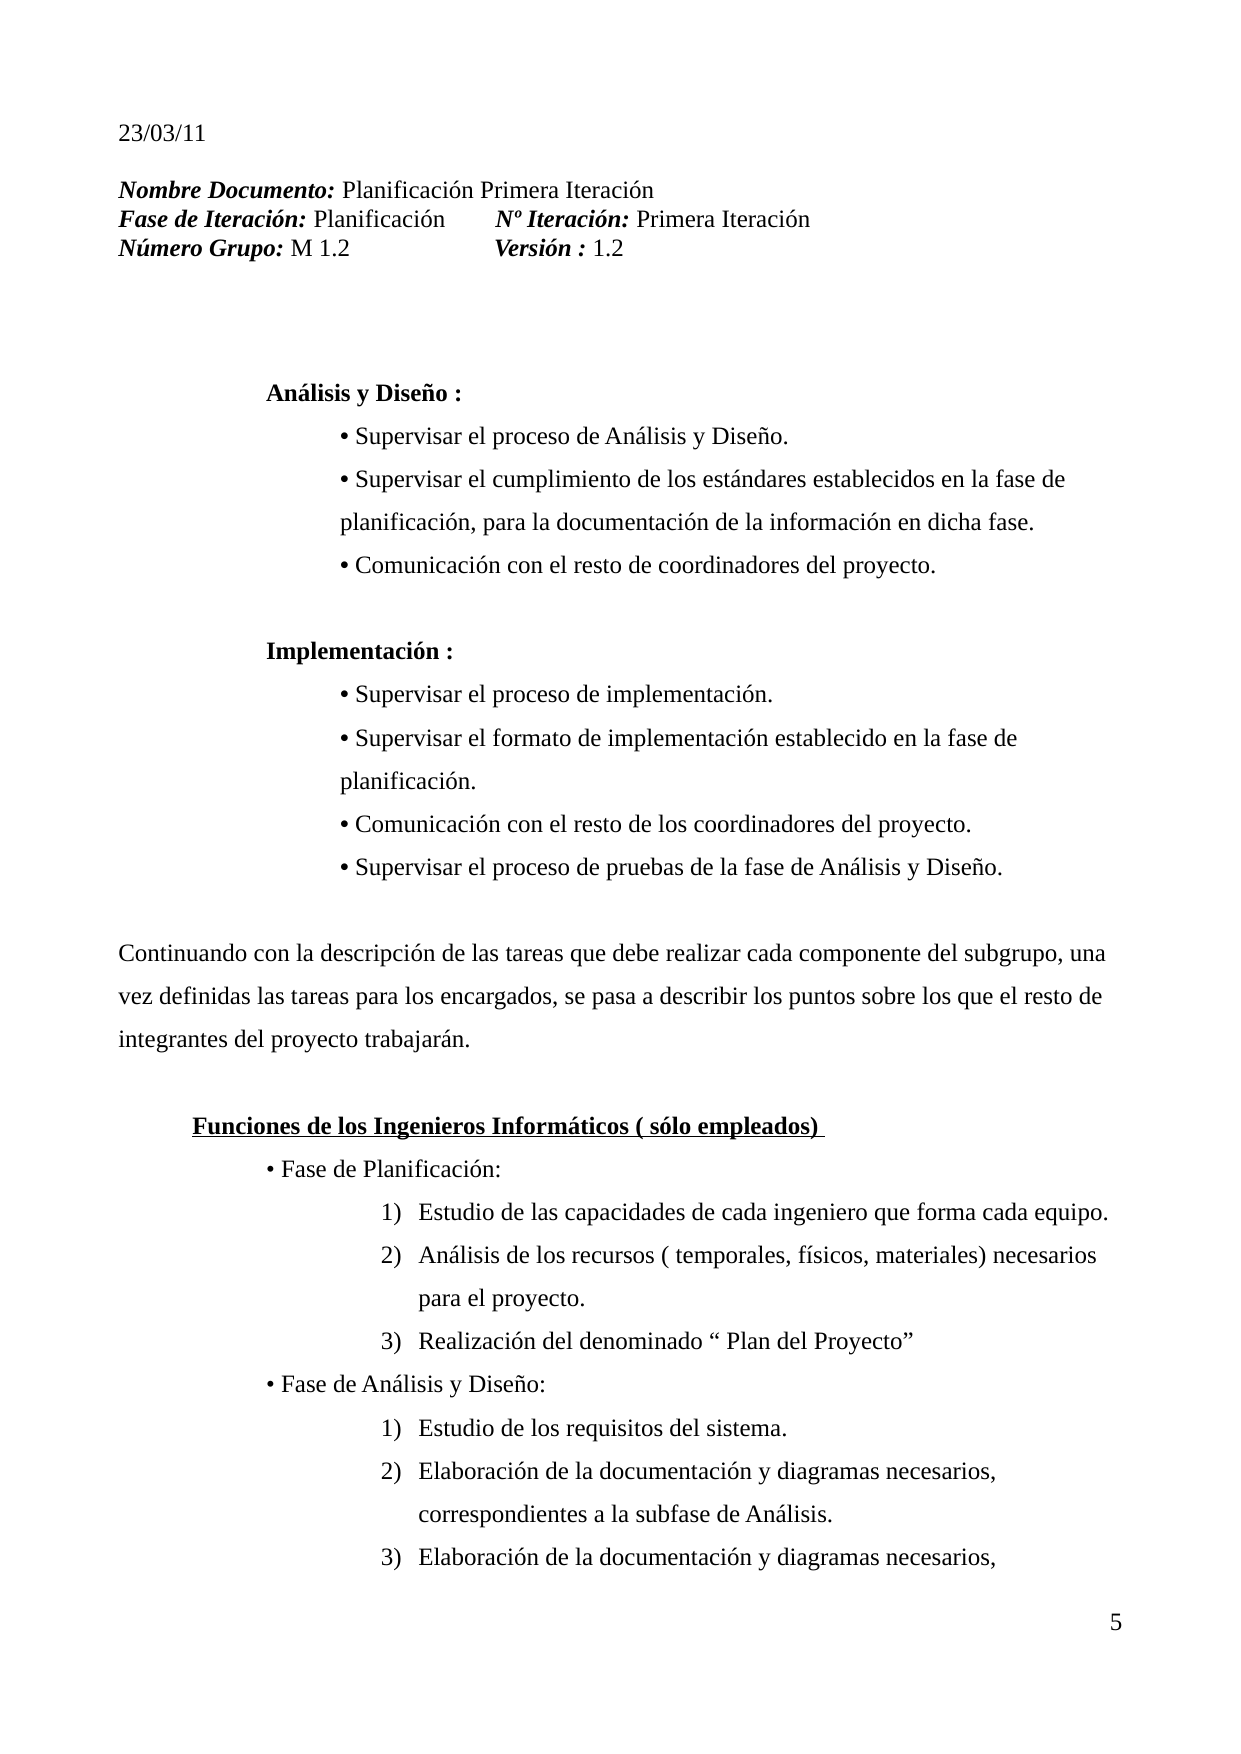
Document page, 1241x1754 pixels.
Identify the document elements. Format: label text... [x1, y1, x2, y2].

text • Supervisar el formato de implementación establecido en la fase de planificación. [118, 723, 1122, 794]
text • Comunicación con el resto de coordinadores del proyecto. [118, 550, 1122, 579]
text Implementación : [118, 636, 1122, 665]
text Continuando con la descripción de las tareas que debe realizar cada componente del subgrupo, una vez definidas las tareas para los encargados, se pasa a describir los puntos sobre los que el resto de integrantes del proyecto trabajarán. [118, 938, 1122, 1053]
text • Supervisar el proceso de Análisis y Diseño. [118, 421, 1122, 449]
list Análisis de los recursos ( temporales, físicos, materiales) necesarios para el proyecto. [381, 1240, 1122, 1312]
list Estudio de los requisitos del sistema. [381, 1413, 1122, 1441]
text Análisis y Diseño : [118, 378, 1122, 406]
text • Fase de Análisis y Diseño: [118, 1369, 1122, 1398]
list Elaboración de la documentación y diagramas necesarios, correspondientes a la subfase de Análisis. [381, 1456, 1122, 1528]
text • Fase de Planificación: [118, 1154, 1122, 1183]
text Funciones de los Ingenieros Informáticos ( sólo empleados) [118, 1111, 1122, 1139]
list Realización del denominado “ Plan del Proyecto” [381, 1326, 1122, 1355]
text • Comunicación con el resto de los coordinadores del proyecto. [118, 809, 1122, 838]
text • Supervisar el cumplimiento de los estándares establecidos en la fase de planificación, para la documentación de la información en dicha fase. [118, 464, 1122, 536]
list Estudio de las capacidades de cada ingeniero que forma cada equipo. [381, 1197, 1122, 1226]
text • Supervisar el proceso de pruebas de la fase de Análisis y Diseño. [118, 852, 1122, 881]
list Elaboración de la documentación y diagramas necesarios, [381, 1542, 1122, 1571]
text • Supervisar el proceso de implementación. [118, 679, 1122, 708]
